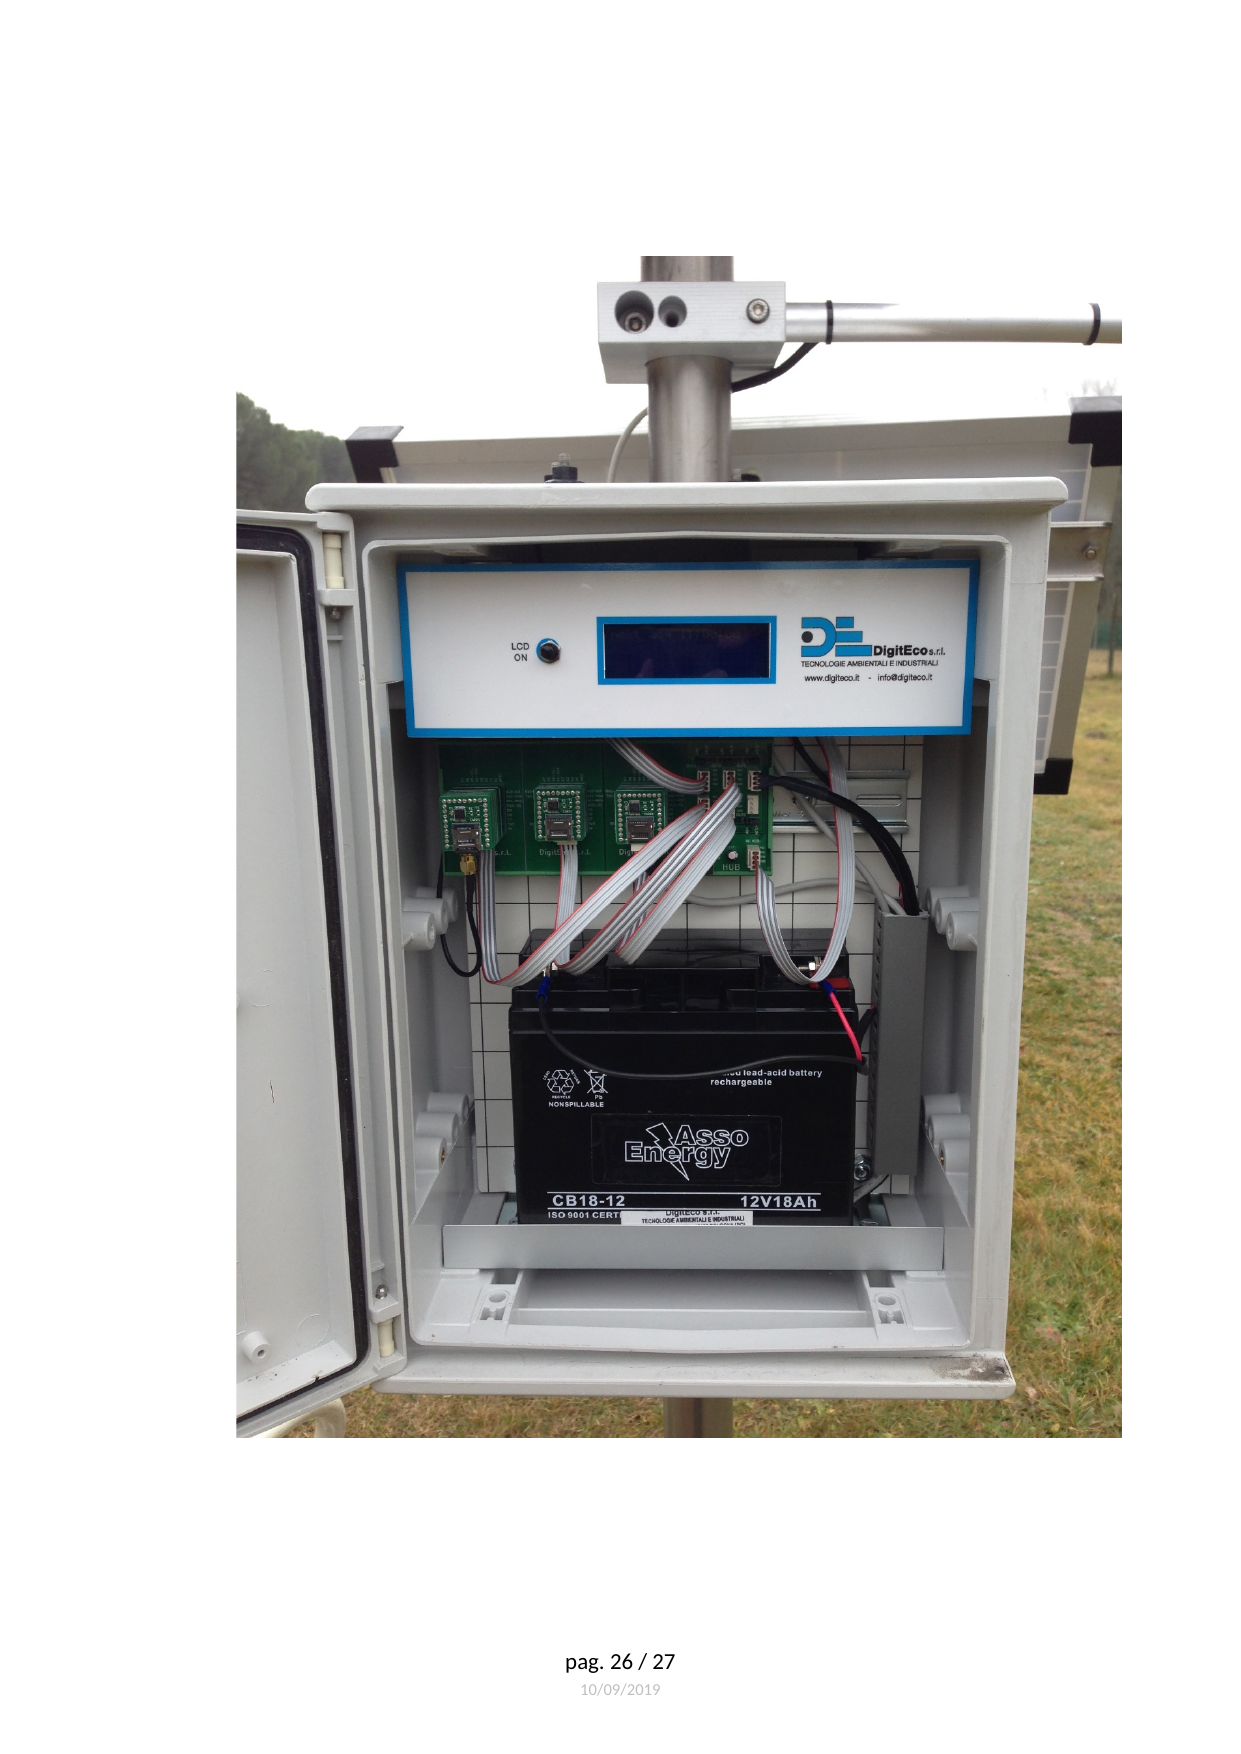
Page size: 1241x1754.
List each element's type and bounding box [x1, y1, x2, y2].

picture [236, 256, 1122, 1438]
